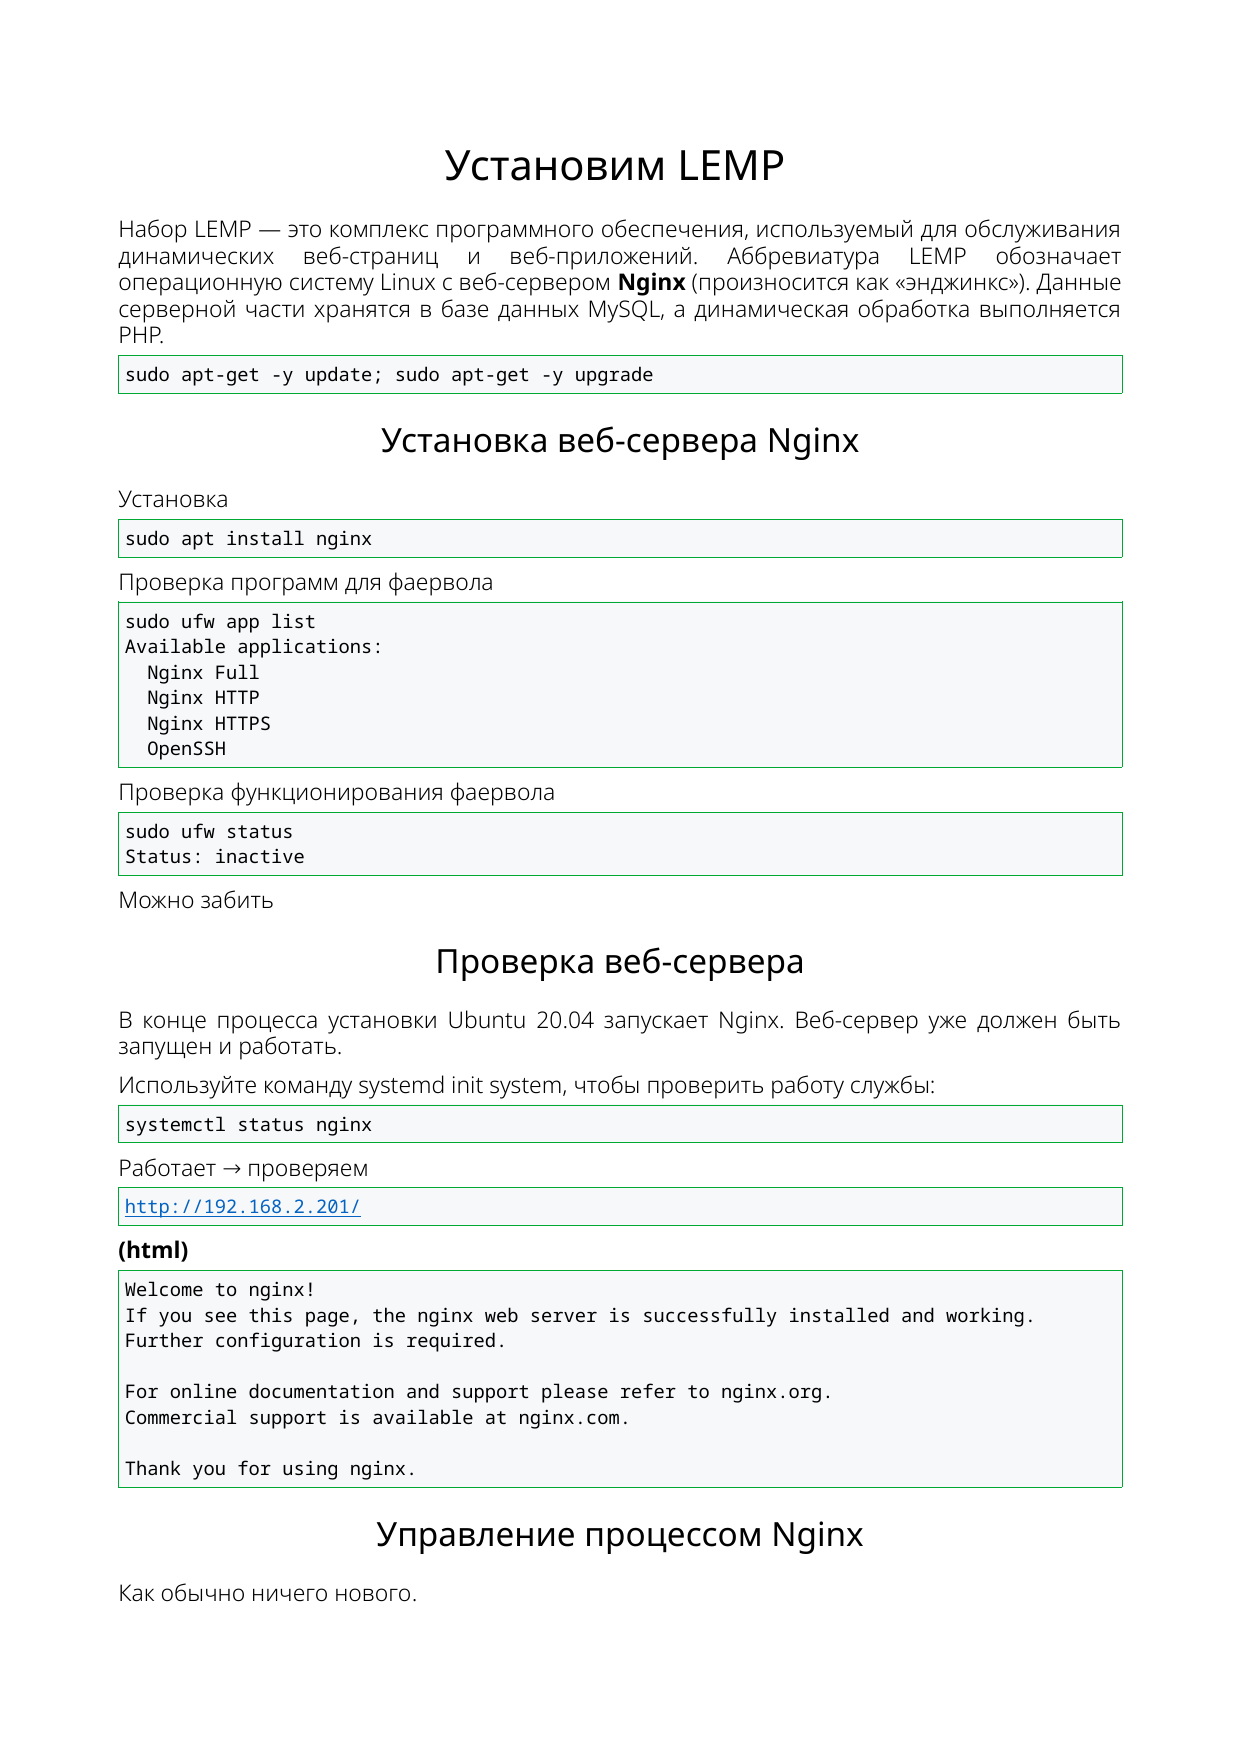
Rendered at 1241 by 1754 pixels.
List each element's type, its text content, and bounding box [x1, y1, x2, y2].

text http://192.168.2.201/ [119, 1188, 1122, 1225]
text Available applications: [119, 627, 1122, 652]
text Nginx HTTP [119, 678, 1122, 703]
text systemctl status nginx [119, 1106, 1122, 1142]
text Commercial support is available at nginx.com. [119, 1398, 1122, 1423]
text Как обычно ничего нового. [118, 1580, 1122, 1606]
text В конце процесса установки Ubuntu 20.04 запускает Nginx. Веб-сервер уже должен быть запущен и работать. [118, 1007, 1122, 1060]
text Nginx HTTPS [119, 703, 1122, 729]
text Status: inactive [119, 837, 1122, 875]
text (html) [118, 1238, 1122, 1264]
subtitle Установим LEMP [118, 136, 1122, 193]
subtitle Установка веб-сервера Nginx [118, 417, 1122, 462]
text sudo apt install nginx [119, 520, 1122, 557]
text Работает → проверяем [118, 1155, 1122, 1181]
text Используйте команду systemd init system, чтобы проверить работу службы: [118, 1072, 1122, 1098]
text Проверка функционирования фаервола [118, 779, 1122, 806]
text If you see this page, the nginx web server is successfully installed and working. Further configuration is required. [119, 1296, 1122, 1347]
text For online documentation and support please refer to nginx.org. [119, 1372, 1122, 1398]
text Набор LEMP — это комплекс программного обеспечения, используемый для обслуживания динамических веб-страниц и веб-приложений. Аббревиатура LEMP обозначает операционную систему Linux с веб-сервером Nginx (произносится как «энджинкс»). Данные серверной части хранятся в базе данных MySQL, а динамическая обработка выполняется PHP. [118, 216, 1122, 349]
text sudo ufw app list [119, 603, 1122, 627]
text Thank you for using nginx. [119, 1449, 1122, 1487]
text sudo ufw status [119, 813, 1122, 837]
text Nginx Full [119, 652, 1122, 678]
text Проверка программ для фаервола [118, 569, 1122, 596]
text OpenSSH [119, 729, 1122, 767]
subtitle Проверка веб-сервера [118, 938, 1122, 983]
subtitle Управление процессом Nginx [118, 1511, 1122, 1556]
text Установка [118, 486, 1122, 513]
text sudo apt-get -y update; sudo apt-get -y upgrade [119, 356, 1122, 393]
text Можно забить [118, 888, 1122, 914]
text Welcome to nginx! [119, 1271, 1122, 1296]
